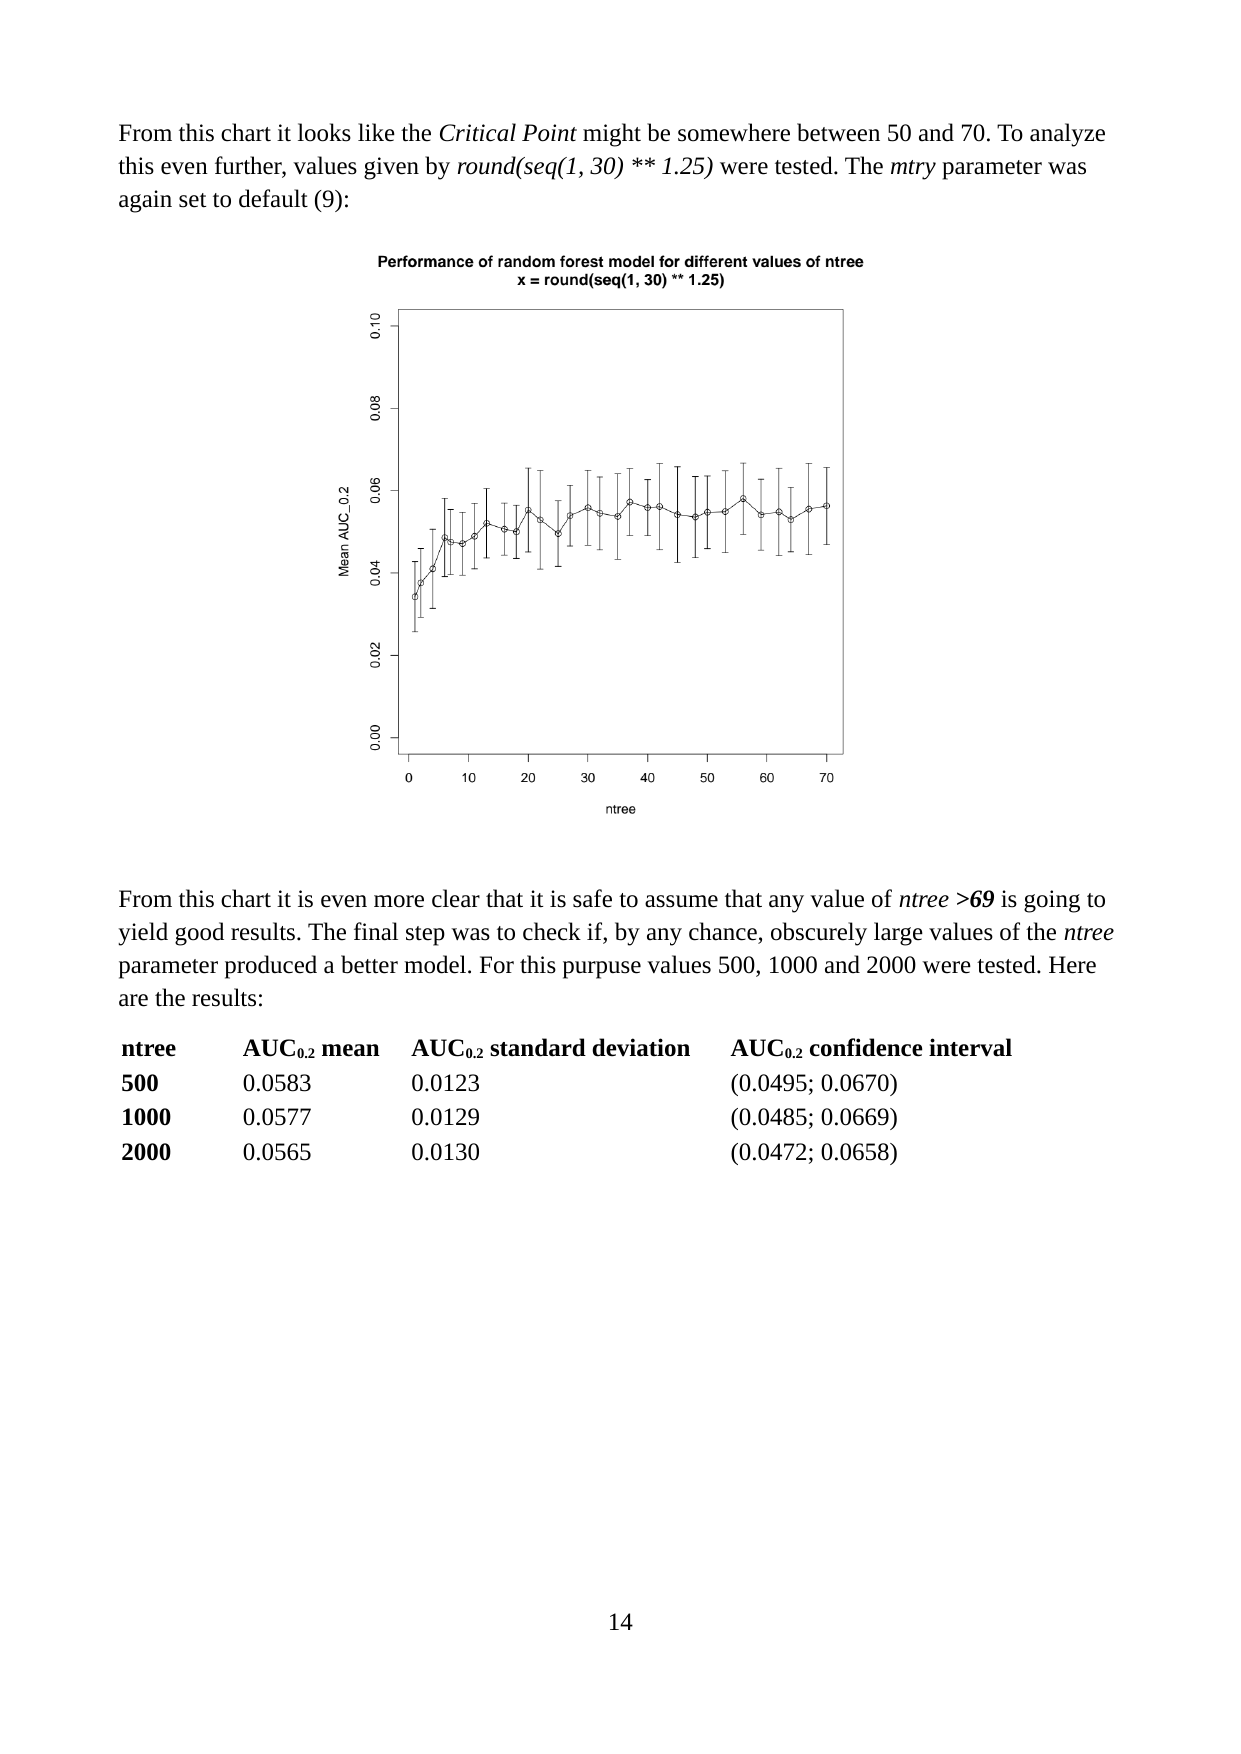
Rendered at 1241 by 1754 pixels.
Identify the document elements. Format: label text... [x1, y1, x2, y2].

table_cell (0.0485; 0.0669) [728, 1100, 1056, 1134]
table_header AUC0.2 mean [240, 1030, 408, 1065]
table_cell 0.0577 [240, 1100, 408, 1134]
table_cell 0.0129 [408, 1100, 727, 1134]
text From this chart it looks like the Critical Point might be somewhere between 50 and 70. To analyze this even further, values given by round(seq(1, 30) ** 1.25) were tested. The mtry parameter was again set to default (9): [118, 118, 1122, 213]
table_cell 0.0565 [240, 1134, 408, 1169]
picture [320, 231, 920, 832]
table_cell (0.0472; 0.0658) [728, 1134, 1056, 1169]
table_cell (0.0495; 0.0670) [728, 1065, 1056, 1099]
table_header ntree [118, 1030, 240, 1065]
table_cell 0.0123 [408, 1065, 727, 1099]
table_cell 2000 [118, 1134, 240, 1169]
table_cell 0.0130 [408, 1134, 727, 1169]
table_cell 500 [118, 1065, 240, 1099]
table_header AUC0.2 confidence interval [728, 1030, 1056, 1065]
text From this chart it is even more clear that it is safe to assume that any value of ntree >69 is going to yield good results. The final step was to check if, by any chance, obscurely large values of the ntree parameter produced a better model. For this purpuse values 500, 1000 and 2000 were tested. Here are the results: [118, 884, 1122, 1011]
table_cell 0.0583 [240, 1065, 408, 1099]
table_header AUC0.2 standard deviation [408, 1030, 727, 1065]
table_cell 1000 [118, 1100, 240, 1134]
